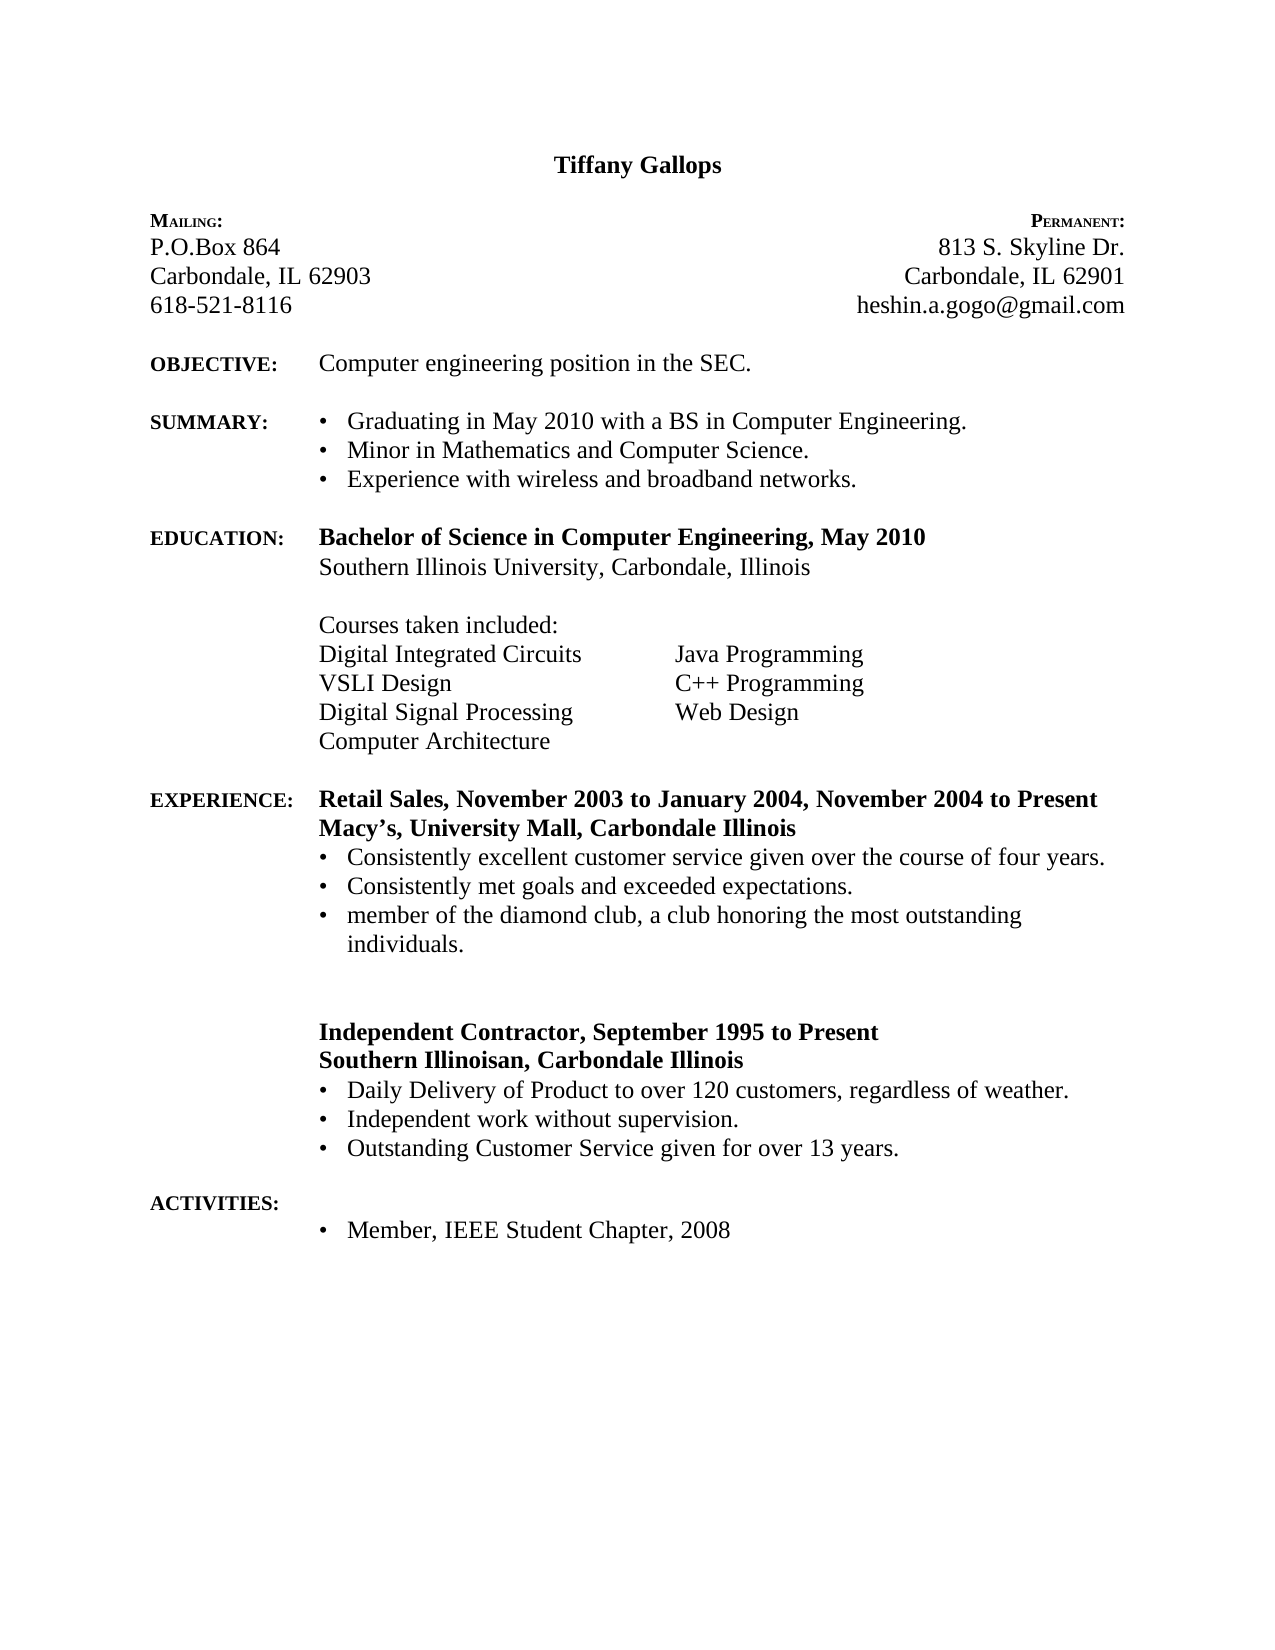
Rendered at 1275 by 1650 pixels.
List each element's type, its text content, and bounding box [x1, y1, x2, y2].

text • Member, IEEE Student Chapter, 2008 [150, 1215, 1125, 1244]
text EXPERIENCE: Retail Sales, November 2003 to January 2004, November 2004 to Present [150, 784, 1125, 813]
text • Experience with wireless and broadband networks. [150, 464, 1125, 493]
text • Consistently met goals and exceeded expectations. [150, 871, 1125, 900]
text heshin.a.gogo@gmail.com [675, 290, 1125, 319]
text Computer Architecture [150, 726, 1125, 755]
text Permanent: [675, 208, 1125, 232]
text P.O.Box 864 [150, 232, 600, 261]
text Mailing: [150, 208, 600, 232]
text OBJECTIVE: Computer engineering position in the SEC. [150, 348, 1125, 377]
text EDUCATION: Bachelor of Science in Computer Engineering, May 2010 [150, 522, 1125, 551]
text • member of the diamond club, a club honoring the most outstanding individuals. [150, 900, 1125, 958]
text • Outstanding Customer Service given for over 13 years. [150, 1133, 1125, 1162]
text 813 S. Skyline Dr. [675, 232, 1125, 261]
text Digital Integrated Circuits Java Programming [150, 638, 1125, 668]
text 618-521-8116 [150, 290, 600, 319]
text • Consistently excellent customer service given over the course of four years. [150, 842, 1125, 871]
text SUMMARY: • Graduating in May 2010 with a BS in Computer Engineering. [150, 406, 1125, 435]
text Macy’s, University Mall, Carbondale Illinois [150, 813, 1125, 842]
subtitle Southern Illinoisan, Carbondale Illinois [150, 1045, 1125, 1074]
text VSLI Design C++ Programming [150, 668, 1125, 697]
text Carbondale, IL 62901 [675, 261, 1125, 290]
text Tiffany Gallops [150, 150, 1125, 179]
text • Minor in Mathematics and Computer Science. [150, 435, 1125, 464]
text • Daily Delivery of Product to over 120 customers, regardless of weather. [150, 1074, 1125, 1103]
text Independent Contractor, September 1995 to Present [150, 1016, 1125, 1045]
text Digital Signal Processing Web Design [150, 697, 1125, 726]
text • Independent work without supervision. [150, 1103, 1125, 1133]
text Carbondale, IL 62903 [150, 261, 600, 290]
text Southern Illinois University, Carbondale, Illinois [150, 551, 1125, 580]
text Courses taken included: [150, 609, 1125, 638]
text ACTIVITIES: [150, 1191, 1125, 1215]
